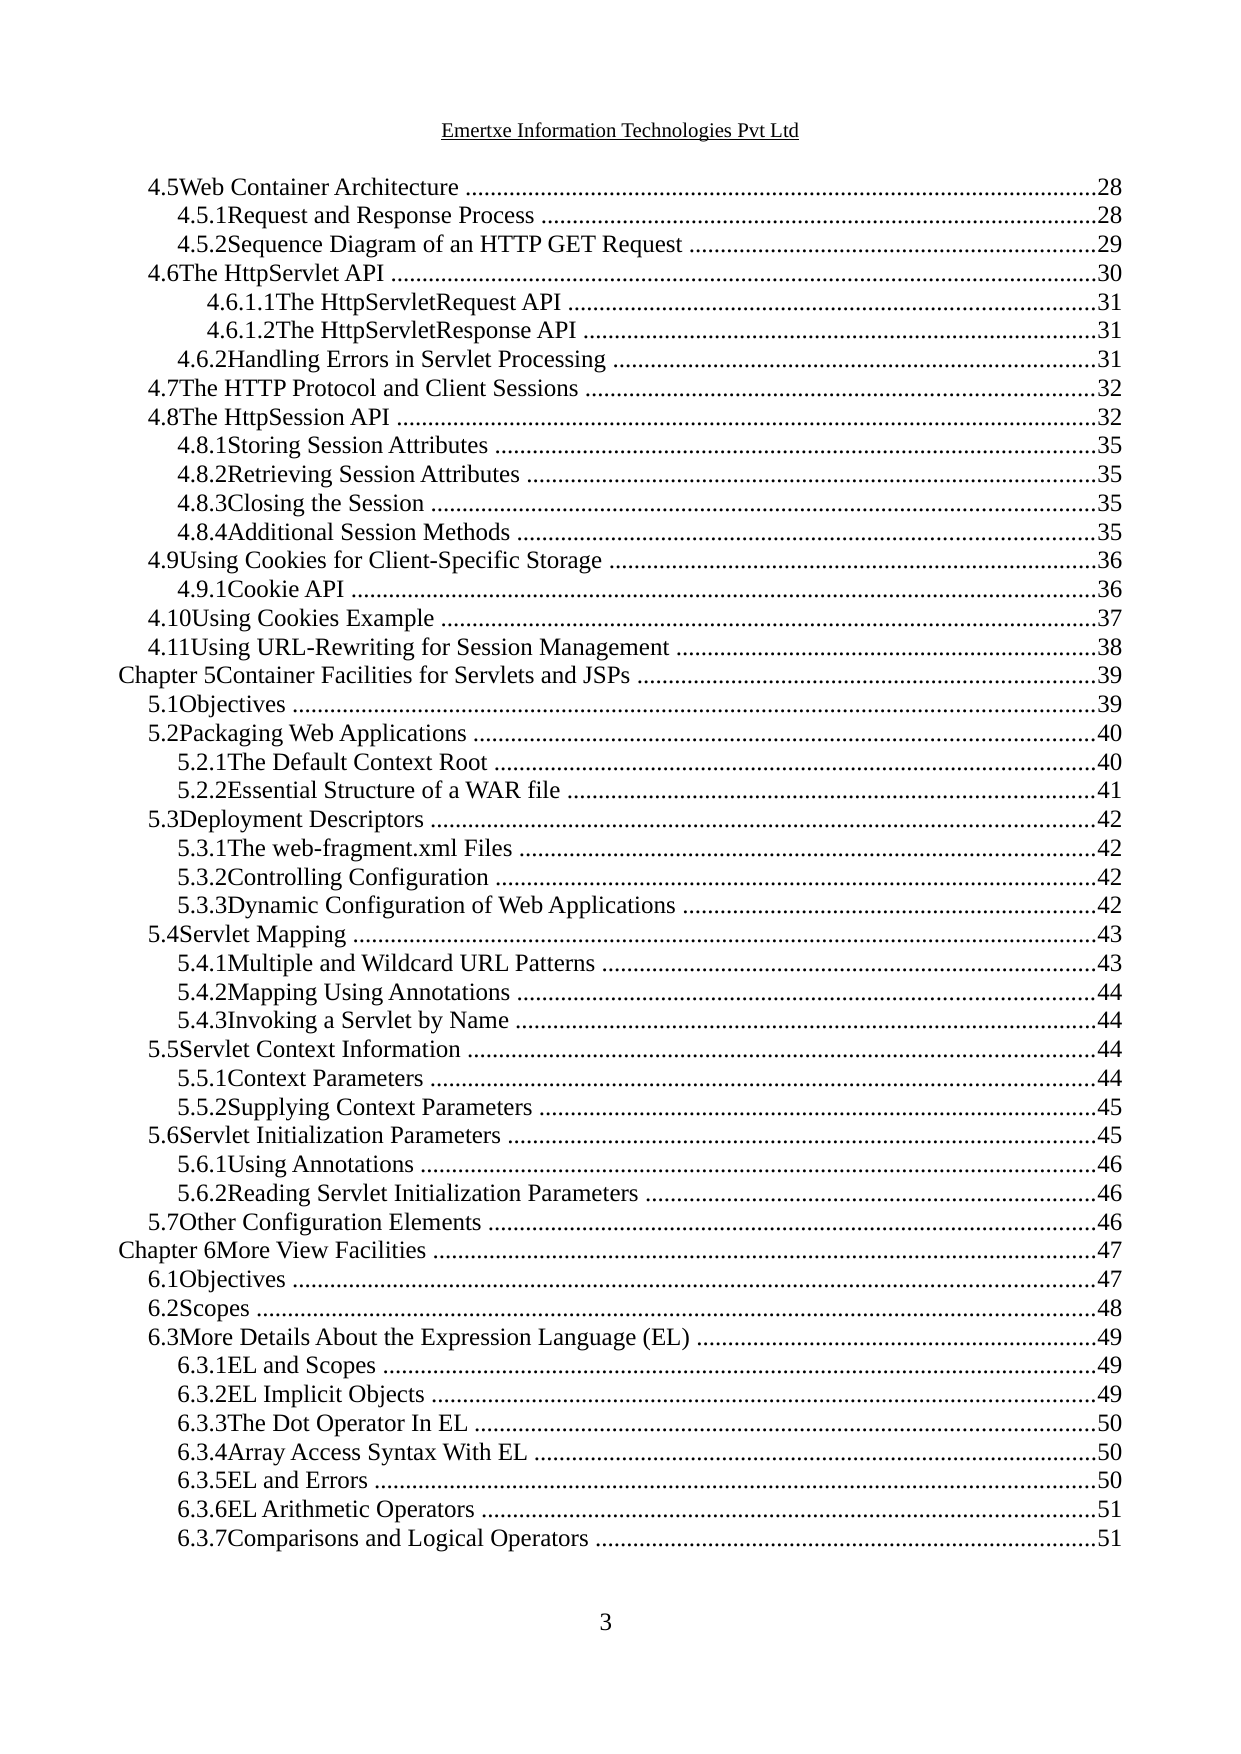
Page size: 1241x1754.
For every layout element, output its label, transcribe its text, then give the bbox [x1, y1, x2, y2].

text 4.11Using URL-Rewriting for Session Management 38 [148, 632, 1122, 660]
text 5.4.3Invoking a Servlet by Name 44 [177, 1005, 1122, 1034]
text 4.6.1.1The HttpServletRequest API 31 [207, 287, 1122, 315]
text 5.3.3Dynamic Configuration of Web Applications 42 [177, 890, 1122, 919]
text 5.3Deployment Descriptors 42 [148, 804, 1122, 833]
text 5.7Other Configuration Elements 46 [148, 1207, 1122, 1235]
text 4.9Using Cookies for Client-Specific Storage 36 [148, 545, 1122, 574]
text Chapter 5Container Facilities for Servlets and JSPs 39 [118, 660, 1122, 689]
text 4.7The HTTP Protocol and Client Sessions 32 [148, 373, 1122, 402]
text 4.6.1.2The HttpServletResponse API 31 [207, 315, 1122, 344]
text 6.3.3The Dot Operator In EL 50 [177, 1408, 1122, 1437]
text 4.8The HttpSession API 32 [148, 402, 1122, 430]
text 5.6Servlet Initialization Parameters 45 [148, 1120, 1122, 1149]
text 5.5.1Context Parameters 44 [177, 1063, 1122, 1092]
text 5.6.2Reading Servlet Initialization Parameters 46 [177, 1178, 1122, 1207]
text 4.8.1Storing Session Attributes 35 [177, 430, 1122, 459]
text 5.2.2Essential Structure of a WAR file 41 [177, 775, 1122, 804]
text 5.6.1Using Annotations 46 [177, 1149, 1122, 1178]
text 5.5Servlet Context Information 44 [148, 1034, 1122, 1063]
text 5.2Packaging Web Applications 40 [148, 718, 1122, 747]
text 4.8.4Additional Session Methods 35 [177, 517, 1122, 545]
text 6.3.7Comparisons and Logical Operators 51 [177, 1523, 1122, 1552]
text 4.8.3Closing the Session 35 [177, 488, 1122, 517]
text Chapter 6More View Facilities 47 [118, 1235, 1122, 1264]
text 6.3More Details About the Expression Language (EL) 49 [148, 1322, 1122, 1350]
text 4.5.1Request and Response Process 28 [177, 200, 1122, 229]
text 6.3.4Array Access Syntax With EL 50 [177, 1437, 1122, 1465]
text 5.5.2Supplying Context Parameters 45 [177, 1092, 1122, 1120]
text 5.4.1Multiple and Wildcard URL Patterns 43 [177, 948, 1122, 977]
text 4.8.2Retrieving Session Attributes 35 [177, 459, 1122, 488]
text 6.1Objectives 47 [148, 1264, 1122, 1293]
text 4.10Using Cookies Example 37 [148, 603, 1122, 632]
text 4.6The HttpServlet API 30 [148, 258, 1122, 287]
text 4.5Web Container Architecture 28 [148, 172, 1122, 200]
text 5.4.2Mapping Using Annotations 44 [177, 977, 1122, 1005]
text 5.3.1The web-fragment.xml Files 42 [177, 833, 1122, 862]
text 6.3.2EL Implicit Objects 49 [177, 1379, 1122, 1408]
text 5.3.2Controlling Configuration 42 [177, 862, 1122, 890]
text 4.9.1Cookie API 36 [177, 574, 1122, 603]
text 4.5.2Sequence Diagram of an HTTP GET Request 29 [177, 229, 1122, 258]
text 6.3.1EL and Scopes 49 [177, 1350, 1122, 1379]
text 5.2.1The Default Context Root 40 [177, 747, 1122, 775]
text 6.3.5EL and Errors 50 [177, 1465, 1122, 1494]
text 5.1Objectives 39 [148, 689, 1122, 718]
text 6.3.6EL Arithmetic Operators 51 [177, 1494, 1122, 1523]
text 4.6.2Handling Errors in Servlet Processing 31 [177, 344, 1122, 373]
text 5.4Servlet Mapping 43 [148, 919, 1122, 948]
text 6.2Scopes 48 [148, 1293, 1122, 1322]
